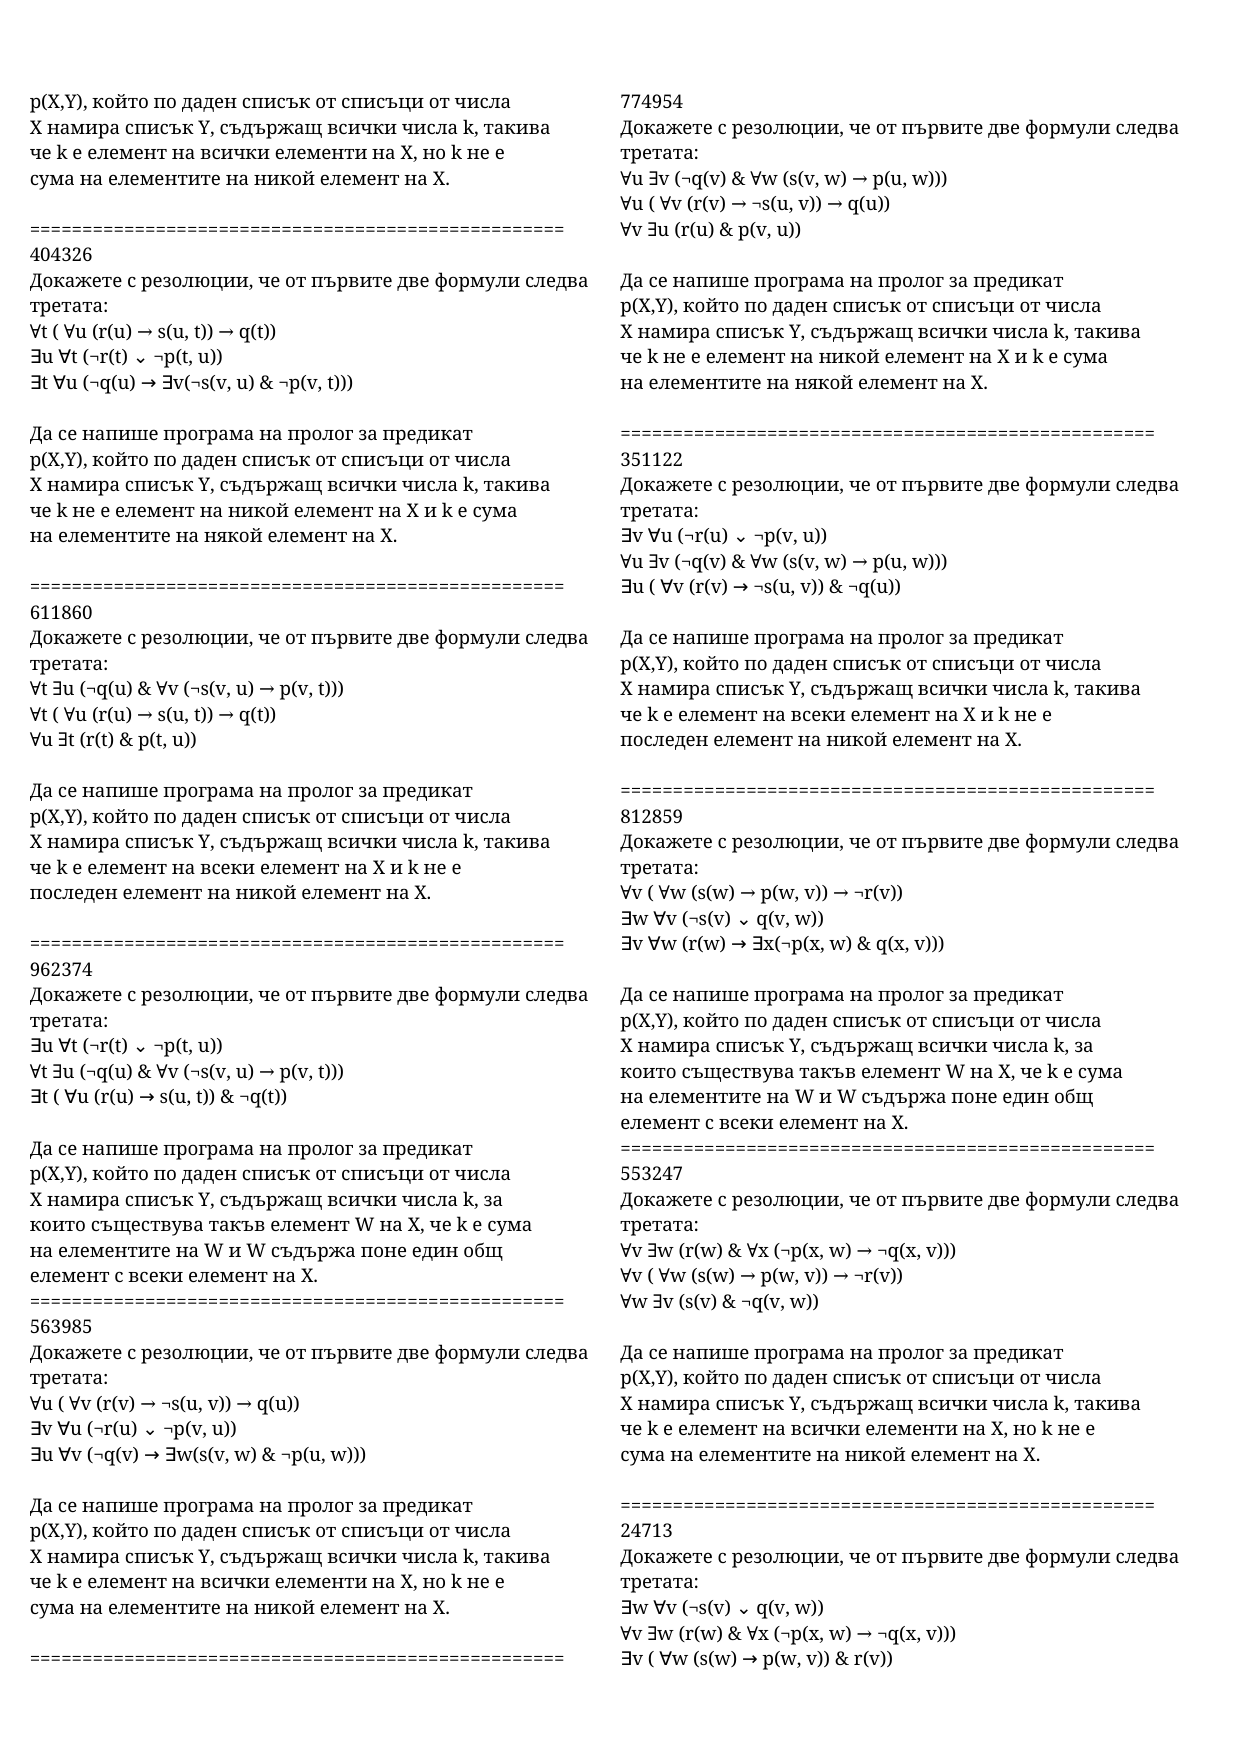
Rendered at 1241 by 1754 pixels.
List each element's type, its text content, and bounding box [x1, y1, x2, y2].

text Докажете с резолюции, че от първите две формули следва третата: [620, 1186, 1211, 1237]
text Да се напише програма на пролог за предикат [29, 1135, 620, 1160]
text ∀v ∃w (r(w) & ∀x (¬p(x, w) → ¬q(x, v))) [620, 1620, 1211, 1645]
text ∀u ∃t (r(t) & p(t, u)) [29, 727, 620, 752]
text ∃w ∀v (¬s(v) ⌄ q(v, w)) [620, 905, 1211, 931]
text ∀v ( ∀w (s(w) → p(w, v)) → ¬r(v)) [620, 1262, 1211, 1288]
text ∀v ( ∀w (s(w) → p(w, v)) → ¬r(v)) [620, 880, 1211, 905]
text ∀u ∃v (¬q(v) & ∀w (s(v, w) → p(u, w))) [620, 165, 1211, 191]
text p(X,Y), който по даден списък от списъци от числа [620, 1364, 1211, 1390]
text че k не е елемент на никой елемент на X и k е сума [29, 497, 620, 522]
text ∀v ∃w (r(w) & ∀x (¬p(x, w) → ¬q(x, v))) [620, 1237, 1211, 1262]
text Докажете с резолюции, че от първите две формули следва третата: [620, 114, 1211, 165]
text ∃u ∀t (¬r(t) ⌄ ¬p(t, u)) [29, 1033, 620, 1058]
text ∀t ( ∀u (r(u) → s(u, t)) → q(t)) [29, 318, 620, 344]
text p(X,Y), който по даден списък от списъци от числа [29, 1160, 620, 1186]
text че k е елемент на всеки елемент на X и k не е [620, 701, 1211, 727]
text X намира списък Y, съдържащ всички числа k, такива [29, 1543, 620, 1569]
text =================================================== [29, 573, 620, 599]
text Да се напише програма на пролог за предикат [29, 420, 620, 446]
text сума на елементите на никой елемент на X. [29, 165, 620, 191]
text ∀t ( ∀u (r(u) → s(u, t)) → q(t)) [29, 701, 620, 727]
text Докажете с резолюции, че от първите две формули следва третата: [29, 982, 620, 1033]
text че k е елемент на всички елементи на X, но k не е [29, 1569, 620, 1594]
text ∃t ( ∀u (r(u) → s(u, t)) & ¬q(t)) [29, 1084, 620, 1109]
text X намира списък Y, съдържащ всички числа k, такива [620, 1390, 1211, 1416]
text ∀u ( ∀v (r(v) → ¬s(u, v)) → q(u)) [620, 191, 1211, 216]
text Да се напише програма на пролог за предикат [29, 1492, 620, 1518]
text 553247 [620, 1160, 1211, 1186]
text ∀t ∃u (¬q(u) & ∀v (¬s(v, u) → p(v, t))) [29, 676, 620, 701]
text ∃v ∀w (r(w) → ∃x(¬p(x, w) & q(x, v))) [620, 931, 1211, 956]
text Докажете с резолюции, че от първите две формули следва третата: [620, 829, 1211, 880]
text ∀u ( ∀v (r(v) → ¬s(u, v)) → q(u)) [29, 1390, 620, 1416]
text =================================================== [29, 1288, 620, 1313]
text X намира списък Y, съдържащ всички числа k, такива [29, 114, 620, 139]
text ∀v ∃u (r(u) & p(v, u)) [620, 216, 1211, 242]
text 962374 [29, 956, 620, 982]
text 774954 [620, 88, 1211, 114]
text Докажете с резолюции, че от първите две формули следва третата: [29, 267, 620, 318]
text Да се напише програма на пролог за предикат [620, 267, 1211, 293]
text =================================================== [620, 1492, 1211, 1518]
text елемент с всеки елемент на X. [29, 1262, 620, 1288]
text =================================================== [620, 778, 1211, 803]
text p(X,Y), който по даден списък от списъци от числа [29, 88, 620, 114]
text Да се напише програма на пролог за предикат [620, 982, 1211, 1007]
text ∀u ∃v (¬q(v) & ∀w (s(v, w) → p(u, w))) [620, 548, 1211, 573]
text Да се напише програма на пролог за предикат [29, 778, 620, 803]
text Докажете с резолюции, че от първите две формули следва третата: [29, 1339, 620, 1390]
text ∃u ( ∀v (r(v) → ¬s(u, v)) & ¬q(u)) [620, 573, 1211, 599]
text че k е елемент на всички елементи на X, но k не е [620, 1416, 1211, 1441]
text =================================================== [620, 420, 1211, 446]
text последен елемент на никой елемент на X. [620, 727, 1211, 752]
text ∃v ( ∀w (s(w) → p(w, v)) & r(v)) [620, 1645, 1211, 1671]
text X намира списък Y, съдържащ всички числа k, за [29, 1186, 620, 1211]
text =================================================== [620, 1135, 1211, 1160]
text елемент с всеки елемент на X. [620, 1109, 1211, 1135]
text X намира списък Y, съдържащ всички числа k, за [620, 1033, 1211, 1058]
text ∃v ∀u (¬r(u) ⌄ ¬p(v, u)) [29, 1416, 620, 1441]
text 351122 [620, 446, 1211, 471]
text =================================================== [29, 931, 620, 956]
text p(X,Y), който по даден списък от списъци от числа [620, 650, 1211, 676]
text Докажете с резолюции, че от първите две формули следва третата: [29, 624, 620, 676]
text ∃t ∀u (¬q(u) → ∃v(¬s(v, u) & ¬p(v, t))) [29, 369, 620, 395]
text които съществува такъв елемент W на X, че k е сума [29, 1211, 620, 1237]
text =================================================== [29, 1645, 620, 1671]
text последен елемент на никой елемент на X. [29, 880, 620, 905]
text сума на елементите на никой елемент на X. [29, 1594, 620, 1620]
text 24713 [620, 1518, 1211, 1543]
text p(X,Y), който по даден списък от списъци от числа [29, 446, 620, 471]
text 563985 [29, 1313, 620, 1339]
text на елементите на някой елемент на X. [29, 522, 620, 548]
text че k е елемент на всеки елемент на X и k не е [29, 854, 620, 880]
text ∀t ∃u (¬q(u) & ∀v (¬s(v, u) → p(v, t))) [29, 1058, 620, 1084]
text че k не е елемент на никой елемент на X и k е сума [620, 344, 1211, 369]
text 812859 [620, 803, 1211, 829]
text X намира списък Y, съдържащ всички числа k, такива [620, 676, 1211, 701]
text на елементите на някой елемент на X. [620, 369, 1211, 395]
text p(X,Y), който по даден списък от списъци от числа [620, 1007, 1211, 1033]
text Докажете с резолюции, че от първите две формули следва третата: [620, 1543, 1211, 1594]
text Да се напише програма на пролог за предикат [620, 1339, 1211, 1364]
text X намира списък Y, съдържащ всички числа k, такива [620, 318, 1211, 344]
text ∃v ∀u (¬r(u) ⌄ ¬p(v, u)) [620, 522, 1211, 548]
text p(X,Y), който по даден списък от списъци от числа [29, 803, 620, 829]
text X намира списък Y, съдържащ всички числа k, такива [29, 471, 620, 497]
text сума на елементите на никой елемент на X. [620, 1441, 1211, 1467]
text Да се напише програма на пролог за предикат [620, 624, 1211, 650]
text на елементите на W и W съдържа поне един общ [620, 1084, 1211, 1109]
text ∃w ∀v (¬s(v) ⌄ q(v, w)) [620, 1594, 1211, 1620]
text 611860 [29, 599, 620, 624]
text ∀w ∃v (s(v) & ¬q(v, w)) [620, 1288, 1211, 1313]
text на елементите на W и W съдържа поне един общ [29, 1237, 620, 1262]
text 404326 [29, 242, 620, 267]
text =================================================== [29, 216, 620, 242]
text че k е елемент на всички елементи на X, но k не е [29, 139, 620, 165]
text X намира списък Y, съдържащ всички числа k, такива [29, 829, 620, 854]
text ∃u ∀t (¬r(t) ⌄ ¬p(t, u)) [29, 344, 620, 369]
text p(X,Y), който по даден списък от списъци от числа [620, 293, 1211, 318]
text ∃u ∀v (¬q(v) → ∃w(s(v, w) & ¬p(u, w))) [29, 1441, 620, 1467]
text които съществува такъв елемент W на X, че k е сума [620, 1058, 1211, 1084]
text p(X,Y), който по даден списък от списъци от числа [29, 1518, 620, 1543]
text Докажете с резолюции, че от първите две формули следва третата: [620, 471, 1211, 522]
